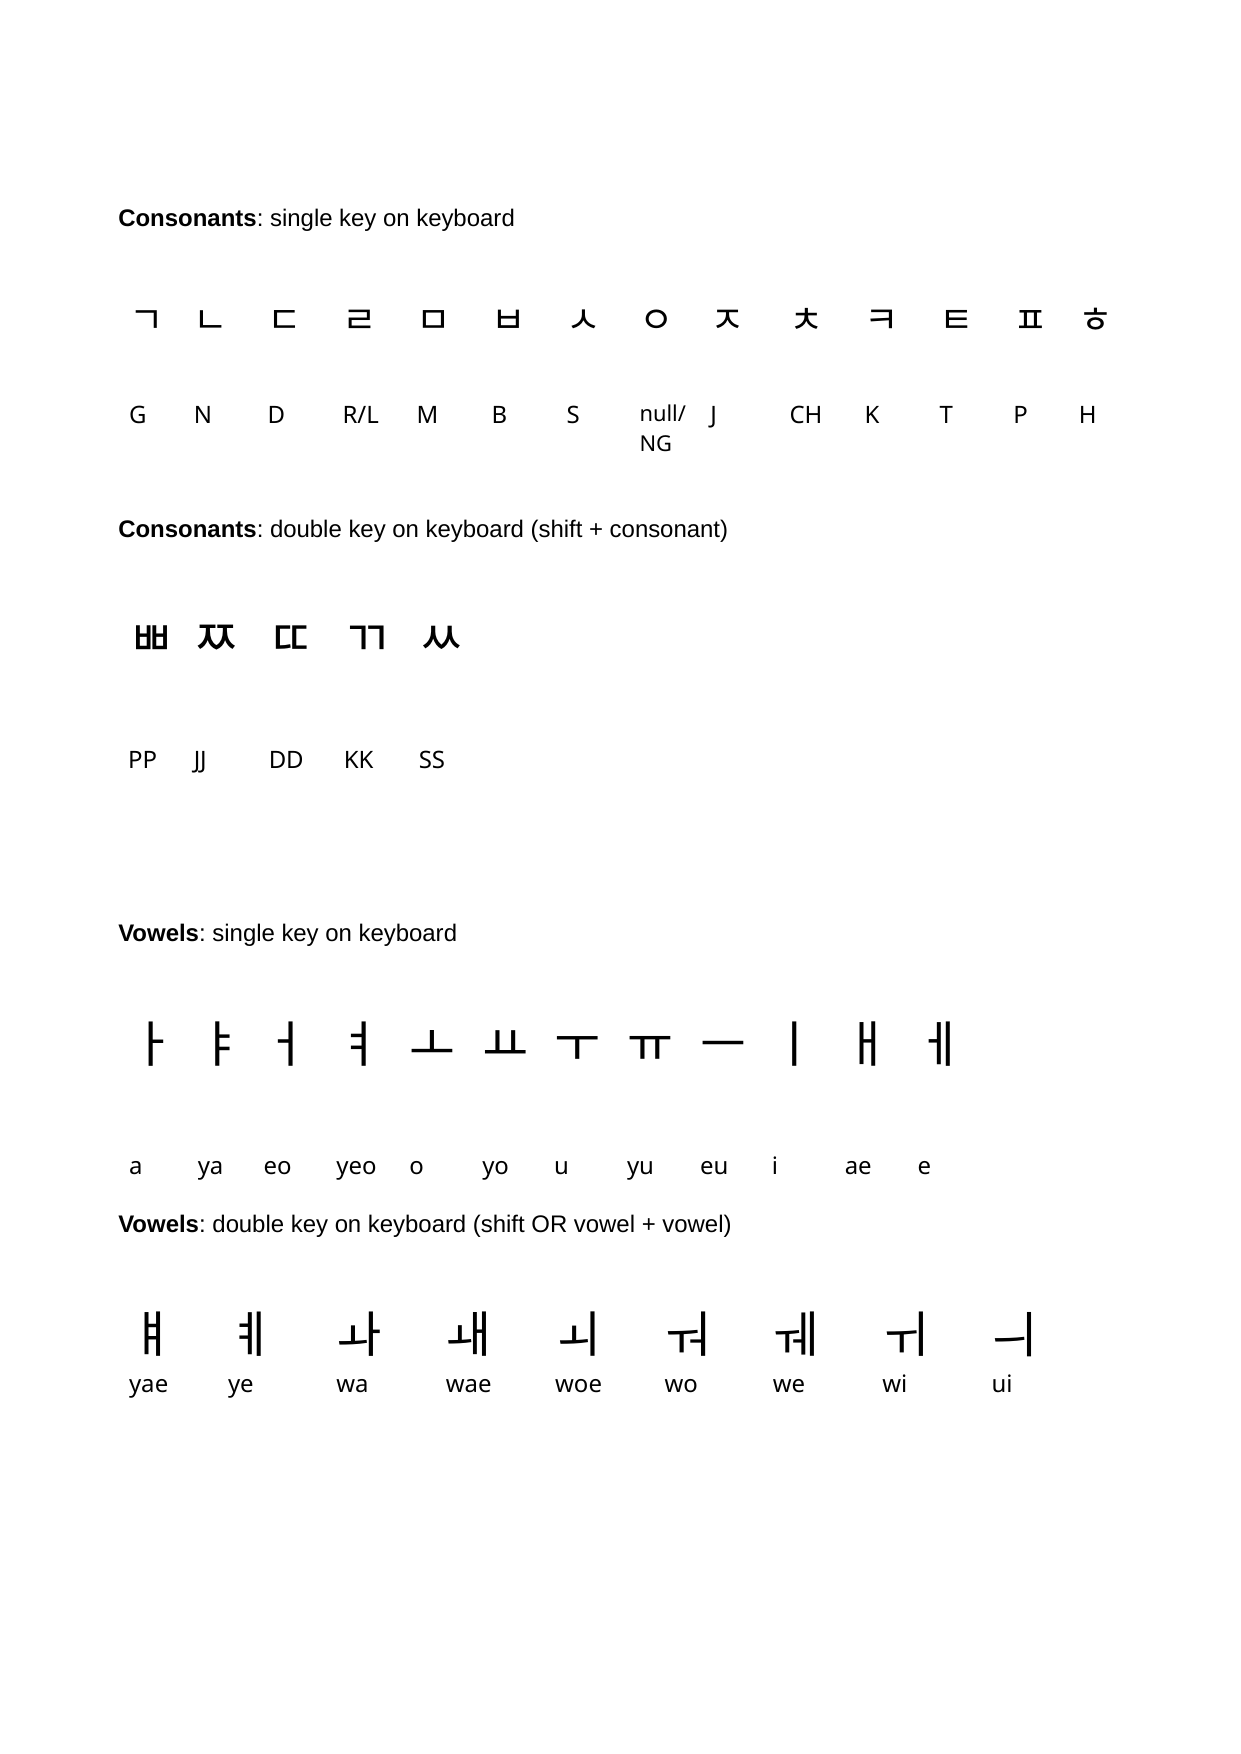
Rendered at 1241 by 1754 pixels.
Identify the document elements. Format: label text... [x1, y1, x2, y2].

table_cell yae [118, 1367, 217, 1399]
table_cell R/L [331, 398, 405, 458]
table_cell KK [332, 743, 407, 775]
table_header ㅇ [628, 290, 699, 398]
table_cell a [118, 1149, 186, 1182]
table_header ㅝ [653, 1294, 761, 1367]
table_cell ae [833, 1149, 906, 1182]
table_cell ui [980, 1367, 1088, 1399]
table_header ㅗ [398, 1004, 471, 1149]
table_cell u [543, 1149, 616, 1182]
table_cell wo [653, 1367, 761, 1399]
table_header ㄷ [256, 290, 331, 398]
table_header ㄲ [332, 598, 407, 743]
table_cell D [256, 398, 331, 458]
table_cell SS [407, 743, 482, 775]
table_cell woe [544, 1367, 653, 1399]
table_cell JJ [182, 743, 257, 775]
table_header ㅆ [407, 598, 482, 743]
table_cell K [853, 398, 928, 458]
table_cell J [699, 398, 778, 458]
table_cell i [760, 1149, 833, 1182]
table_cell eu [689, 1149, 760, 1182]
table_cell S [555, 398, 628, 458]
table_header ㅒ [118, 1294, 217, 1367]
table_header ㅋ [853, 290, 928, 398]
table_header ㅘ [325, 1294, 434, 1367]
table_header ㅛ [471, 1004, 543, 1149]
table_header ㅡ [689, 1004, 760, 1149]
table_header ㅐ [833, 1004, 906, 1149]
table_cell H [1068, 398, 1123, 458]
table_cell M [405, 398, 480, 458]
table_header ㅓ [252, 1004, 325, 1149]
table_cell null/NG [628, 398, 699, 458]
table_cell P [1002, 398, 1067, 458]
table_header ㄸ [257, 598, 332, 743]
table_header ㅉ [182, 598, 257, 743]
table_cell wae [434, 1367, 544, 1399]
table_header ㅂ [480, 290, 555, 398]
table_cell DD [257, 743, 332, 775]
table_header ㅊ [778, 290, 853, 398]
table_cell N [182, 398, 256, 458]
table_cell PP [117, 743, 182, 775]
table_cell yeo [325, 1149, 398, 1182]
table_header ㅏ [118, 1004, 186, 1149]
table_cell wi [871, 1367, 980, 1399]
table_header ㅑ [186, 1004, 252, 1149]
table_cell CH [778, 398, 853, 458]
table_cell e [906, 1149, 978, 1182]
table_header ㅕ [325, 1004, 398, 1149]
table_cell ya [186, 1149, 252, 1182]
table_header ㅙ [434, 1294, 544, 1367]
table_header ㄹ [331, 290, 405, 398]
table_cell yu [616, 1149, 688, 1182]
table_cell yo [471, 1149, 543, 1182]
table_cell B [480, 398, 555, 458]
table_cell o [398, 1149, 471, 1182]
table_header ㅜ [543, 1004, 616, 1149]
text Consonants: double key on keyboard (shift + consonant) [118, 515, 1122, 543]
table_header ㅃ [117, 598, 182, 743]
table_header ㅈ [699, 290, 778, 398]
table_header ㅎ [1068, 290, 1123, 398]
text Vowels: single key on keyboard [118, 919, 1122, 947]
table_header ㅟ [871, 1294, 980, 1367]
table_cell T [928, 398, 1002, 458]
table_header ㅠ [616, 1004, 688, 1149]
table_header ㅔ [906, 1004, 978, 1149]
table_cell we [761, 1367, 871, 1399]
table_cell G [118, 398, 182, 458]
table_cell ye [217, 1367, 325, 1399]
table_header ㅚ [544, 1294, 653, 1367]
table_header ㅖ [217, 1294, 325, 1367]
table_header ㄴ [182, 290, 256, 398]
table_header ㅣ [760, 1004, 833, 1149]
table_header ㅍ [1002, 290, 1067, 398]
text Vowels: double key on keyboard (shift OR vowel + vowel) [118, 1210, 1122, 1238]
text Consonants: single key on keyboard [118, 204, 1122, 232]
table_header ㅌ [928, 290, 1002, 398]
table_header ㅁ [405, 290, 480, 398]
table_cell wa [325, 1367, 434, 1399]
table_header ㅢ [980, 1294, 1088, 1367]
table_header ㅞ [761, 1294, 871, 1367]
table_header ㅅ [555, 290, 628, 398]
table_header ㄱ [118, 290, 182, 398]
table_cell eo [252, 1149, 325, 1182]
